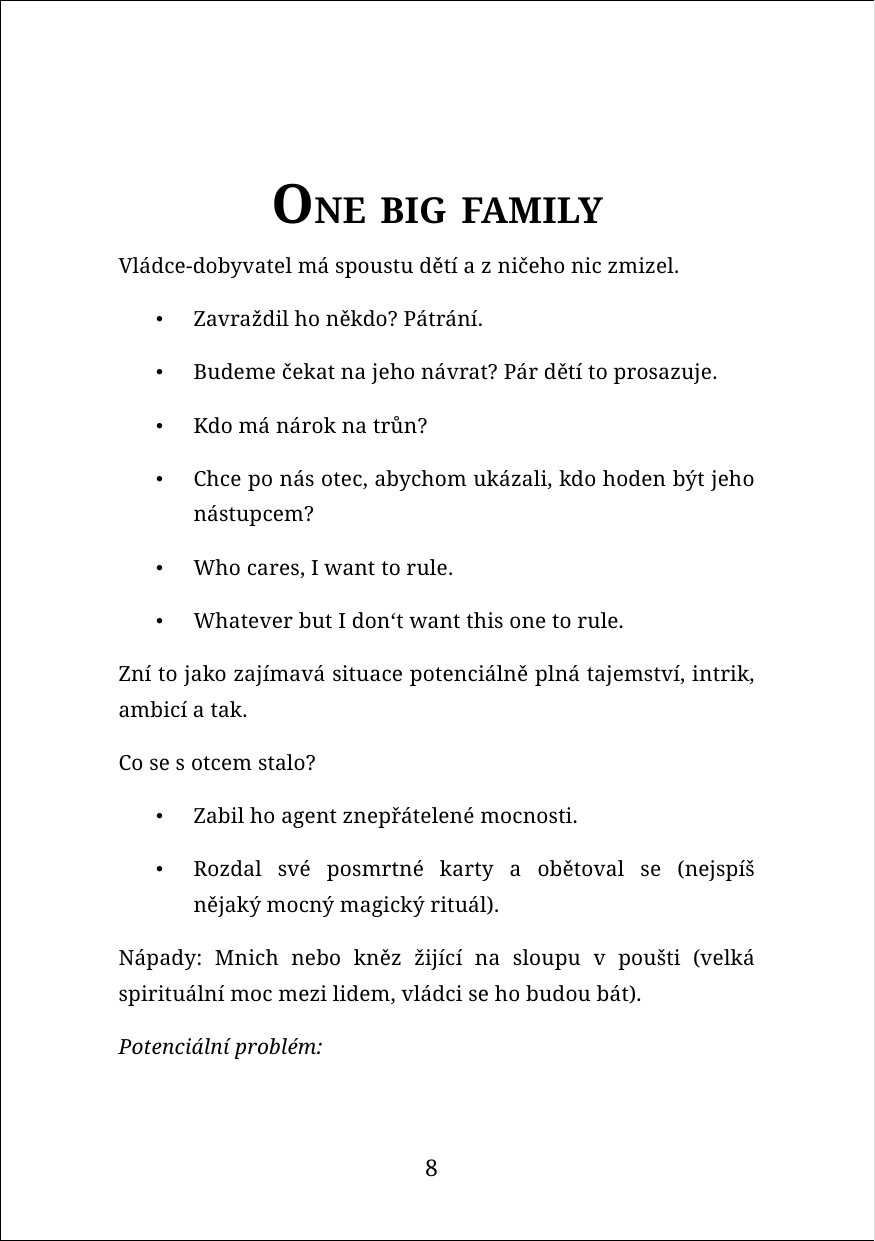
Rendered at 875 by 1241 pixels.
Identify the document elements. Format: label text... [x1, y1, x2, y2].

text Vládce-dobyvatel má spoustu dětí a z ničeho nic zmizel. [118, 251, 756, 279]
list Rozdal své posmrtné karty a obětoval se (nejspíš nějaký mocný magický rituál). [156, 854, 756, 918]
text Zní to jako zajímavá situace potenciálně plná tajemství, intrik, ambicí a tak. [118, 659, 756, 723]
list Budeme čekat na jeho návrat? Pár dětí to prosazuje. [156, 357, 756, 386]
list Zabil ho agent znepřátelené mocnosti. [156, 801, 756, 829]
subtitle One big family [118, 166, 756, 239]
text Co se s otcem stalo? [118, 748, 756, 776]
text Nápady: Mnich nebo kněz žijící na sloupu v poušti (velká spirituální moc mezi lidem, vládci se ho budou bát). [118, 943, 756, 1007]
list Zavraždil ho někdo? Pátrání. [156, 304, 756, 333]
list Who cares, I want to rule. [156, 553, 756, 581]
text Potenciální problém: [118, 1032, 756, 1060]
list Kdo má nárok na trůn? [156, 411, 756, 439]
list Whatever but I don‘t want this one to rule. [156, 606, 756, 634]
list Chce po nás otec, abychom ukázali, kdo hoden být jeho nástupcem? [156, 464, 756, 528]
